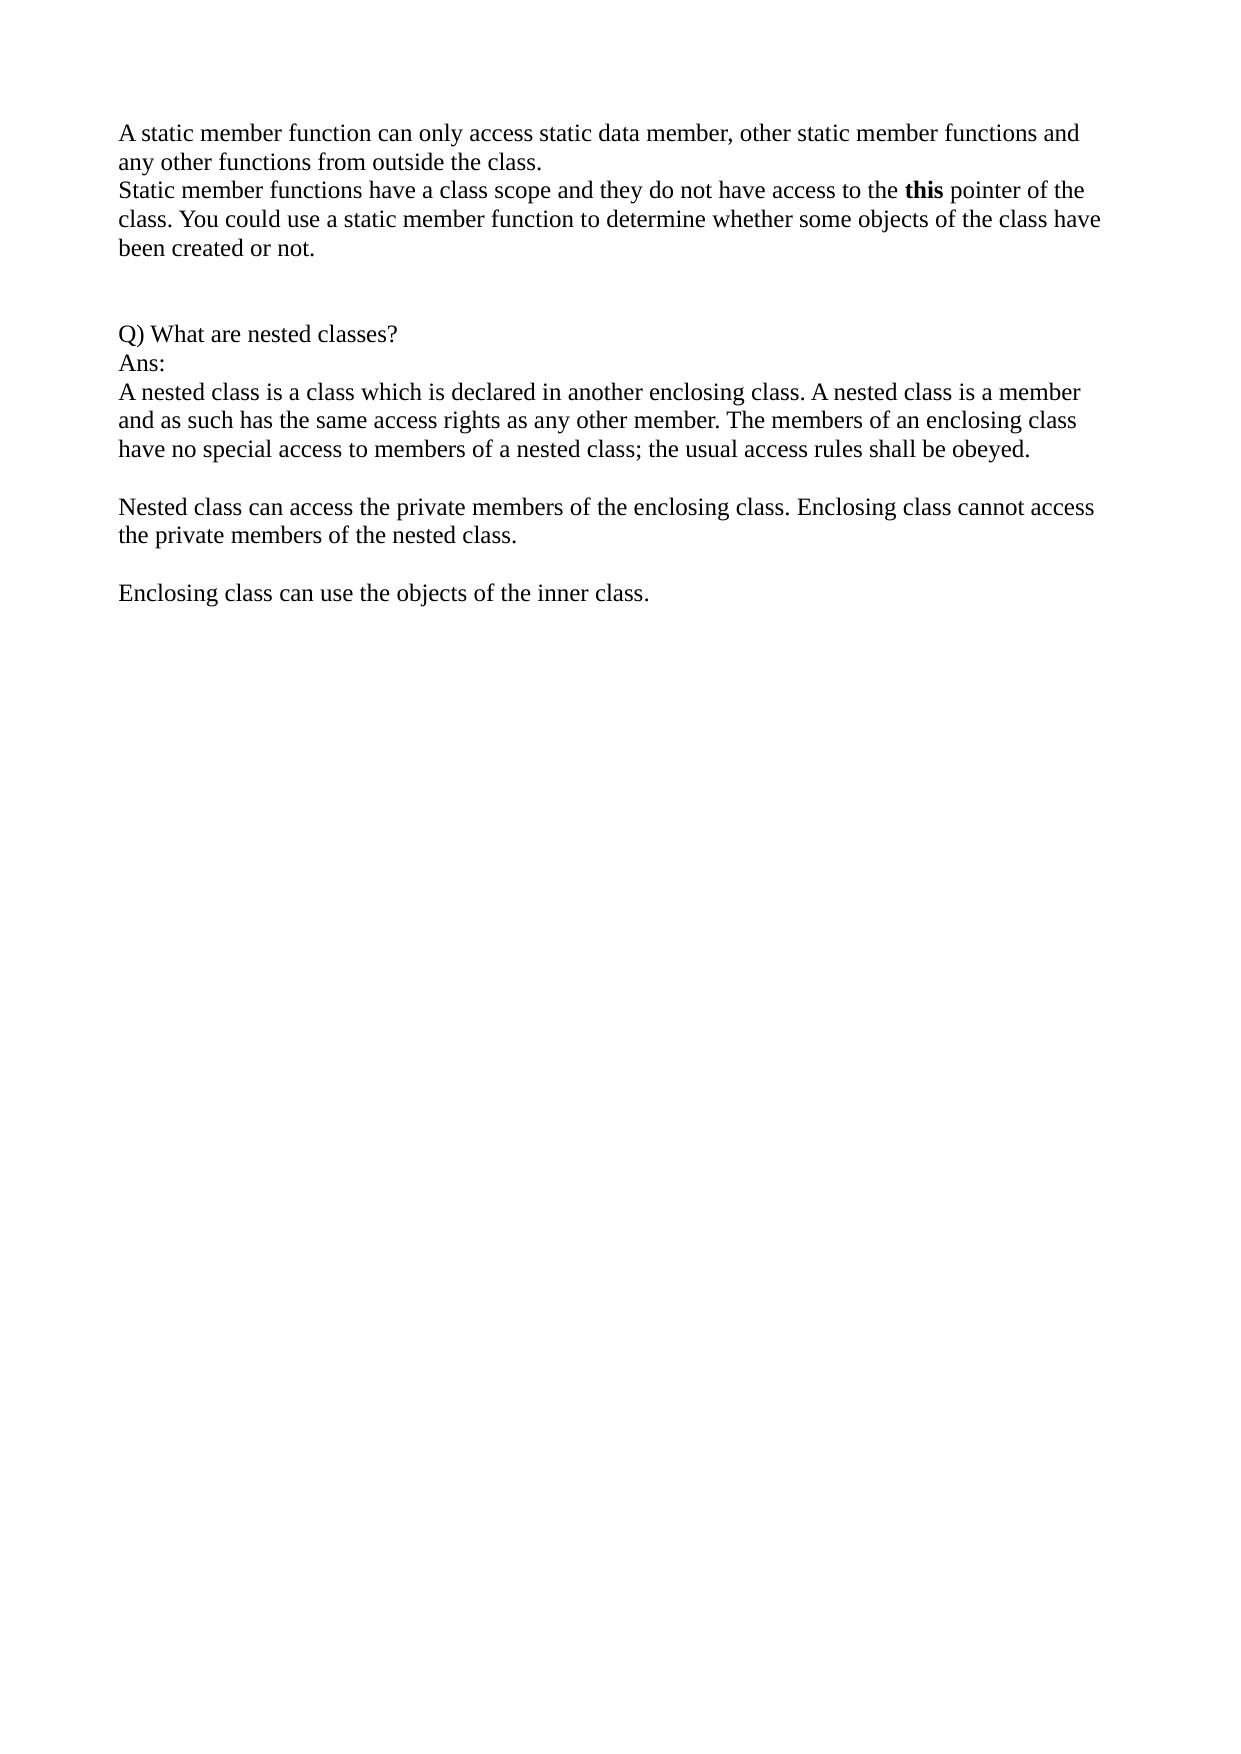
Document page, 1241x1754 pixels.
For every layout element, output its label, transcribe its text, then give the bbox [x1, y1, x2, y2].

text A nested class is a class which is declared in another enclosing class. A nested class is a member and as such has the same access rights as any other member. The members of an enclosing class have no special access to members of a nested class; the usual access rules shall be obeyed. [118, 377, 1122, 463]
text Nested class can access the private members of the enclosing class. Enclosing class cannot access the private members of the nested class. [118, 492, 1122, 549]
text Q) What are nested classes? [118, 319, 1122, 348]
text Ans: [118, 348, 1122, 377]
text Static member functions have a class scope and they do not have access to the this pointer of the class. You could use a static member function to determine whether some objects of the class have been created or not. [118, 176, 1122, 262]
text Enclosing class can use the objects of the inner class. [118, 578, 1122, 607]
text A static member function can only access static data member, other static member functions and any other functions from outside the class. [118, 118, 1122, 176]
